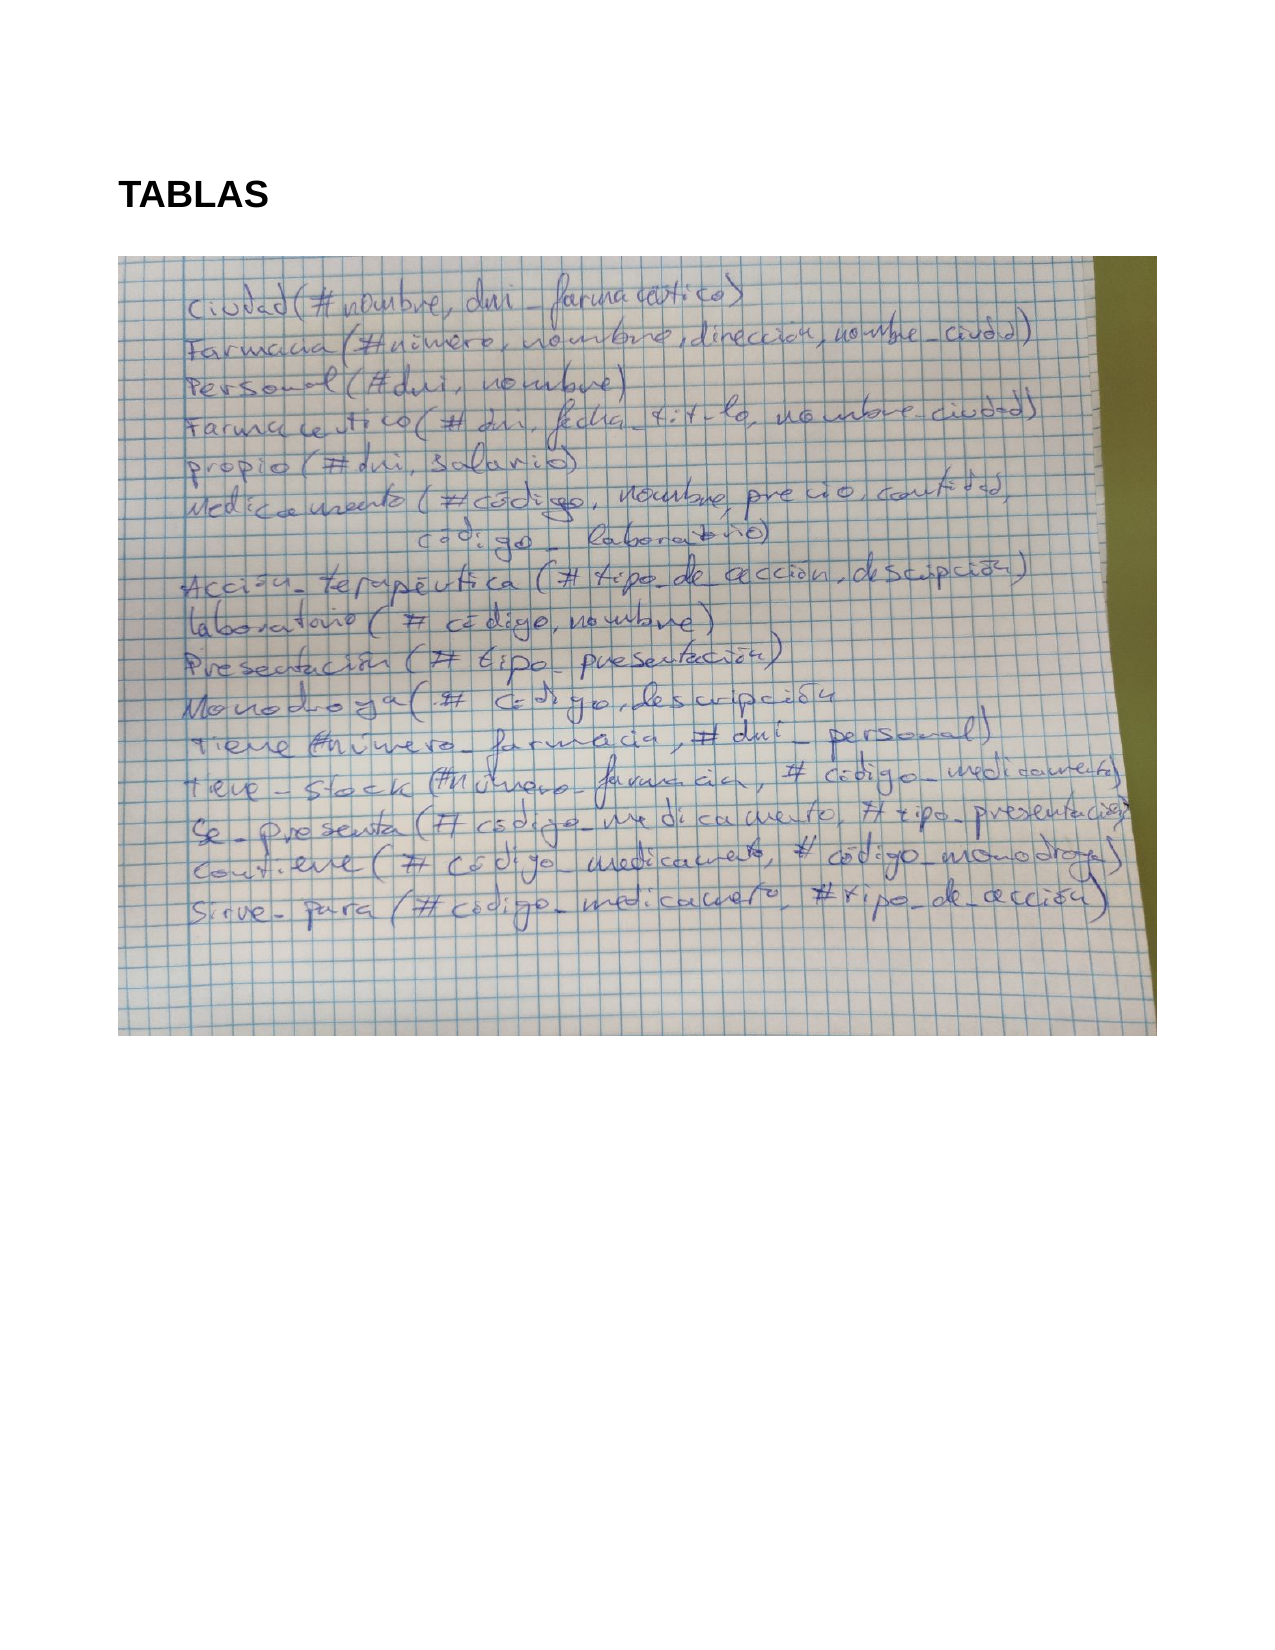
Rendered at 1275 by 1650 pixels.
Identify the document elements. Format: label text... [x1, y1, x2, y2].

picture [118, 256, 1157, 1036]
subtitle TABLAS [118, 172, 1157, 216]
